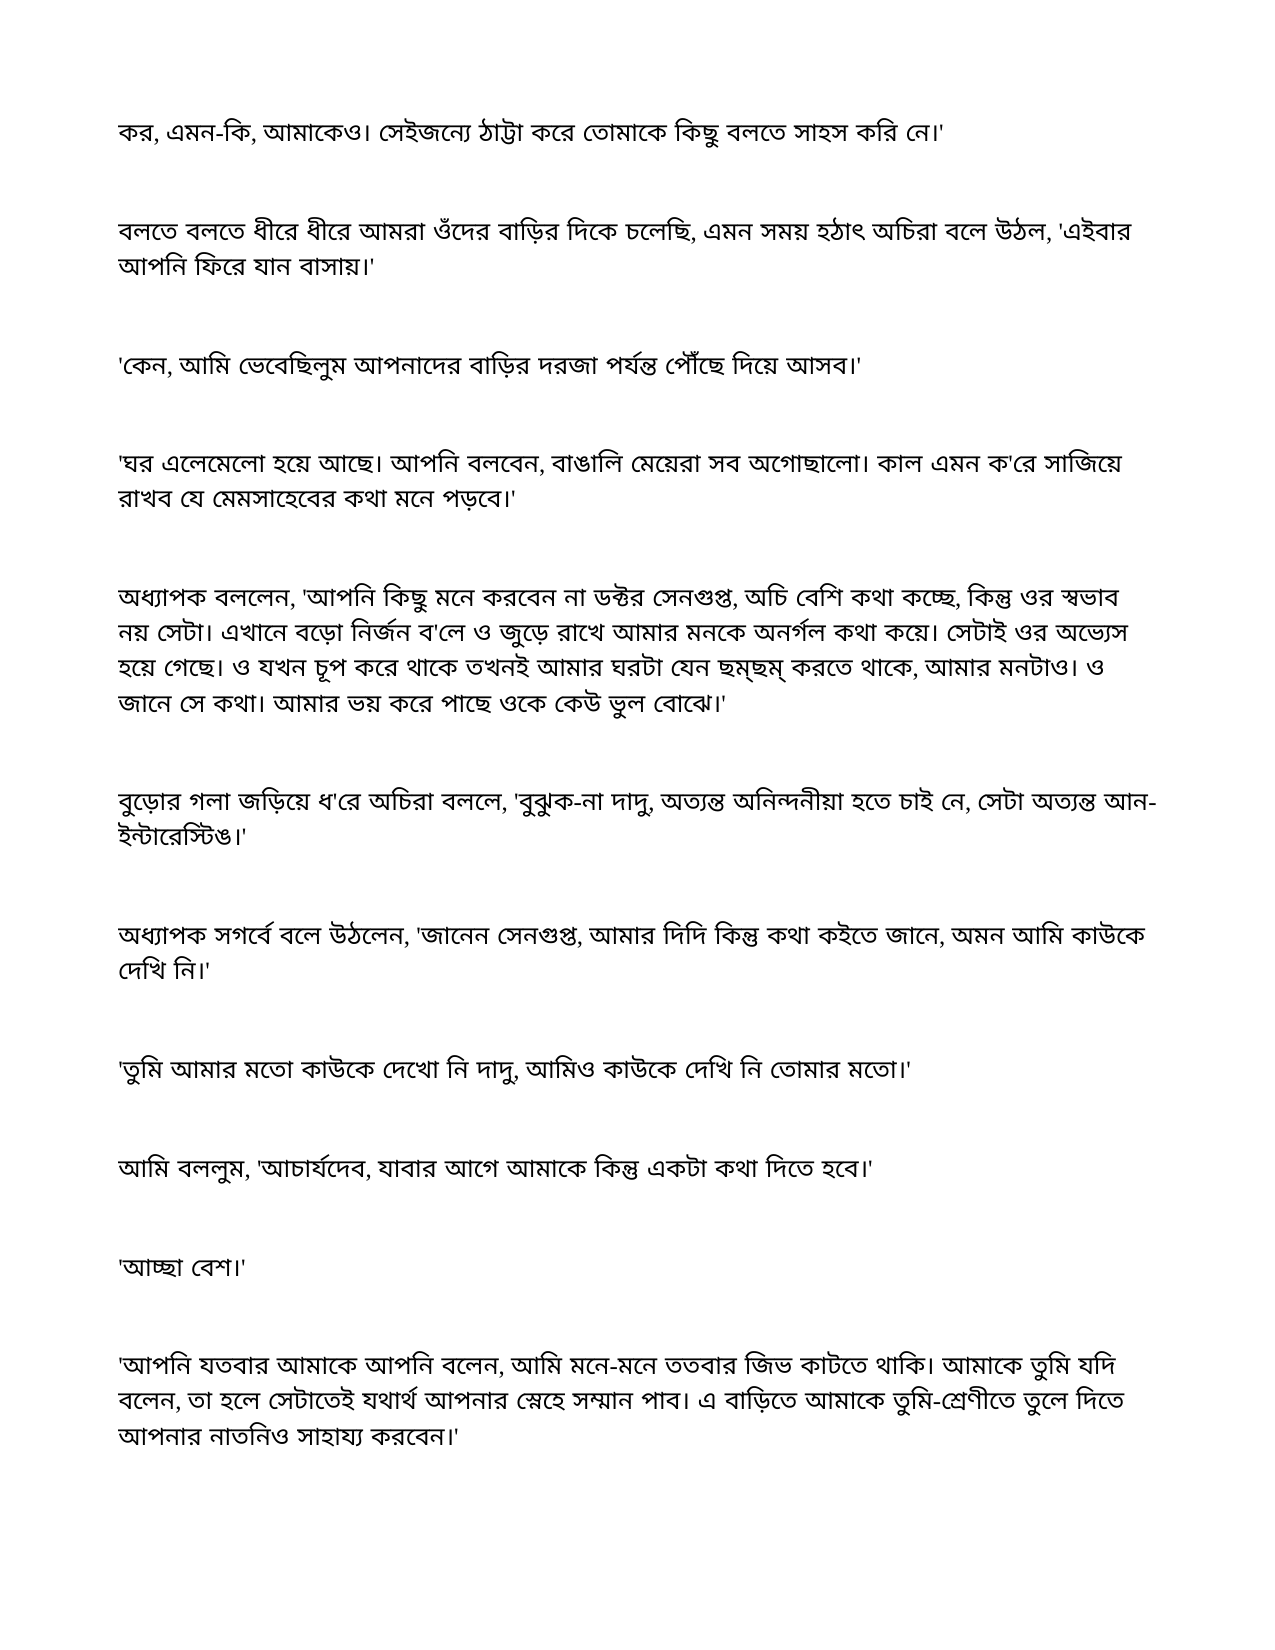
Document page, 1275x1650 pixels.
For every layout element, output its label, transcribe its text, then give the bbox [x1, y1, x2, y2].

text 'তুমি আমার মতো কাউকে দেখো নি দাদু, আমিও কাউকে দেখি নি তোমার মতো।' [118, 1055, 1157, 1084]
text আমি বললুম, 'আচার্যদেব, যাবার আগে আমাকে কিন্তু একটা কথা দিতে হবে।' [118, 1154, 1157, 1183]
text 'কেন, আমি ভেবেছিলুম আপনাদের বাড়ির দরজা পর্যন্ত পৌঁছে দিয়ে আসব।' [291, 351, 1157, 380]
text বলতে বলতে ধীরে ধীরে আমরা ওঁদের বাড়ির দিকে চলেছি, এমন সময় হঠাৎ অচিরা বলে উঠল, 'এইবার আপনি ফিরে যান বাসায়।' [118, 217, 1157, 281]
text অধ্যাপক বললেন, 'আপনি কিছু মনে করবেন না ডক্টর সেনগুপ্ত, অচি বেশি কথা কচ্ছে, কিন্তু ওর স্বভাব নয় সেটা। এখানে বড়ো নির্জন ব'লে ও জুড়ে রাখে আমার মনকে অনর্গল কথা কয়ে। সেটাই ওর অভ্যেস হয়ে গেছে। ও যখন চূপ করে থাকে তখনই আমার ঘরটা যেন ছম্‌ছম্‌ করতে থাকে, আমার মনটাও। ও জানে সে কথা। আমার ভয় করে পাছে ওকে কেউ ভুল বোঝে।' [118, 583, 1157, 718]
text 'আচ্ছা বেশ।' [118, 1253, 1157, 1282]
text আসল কথা, উনি নিশ্চয়ই জানেন কাল যদি ওঁকে খাওয়াই, তা হলে ওঁর পাতে পশুপক্ষী স্থাবরজঙ্গম কিছুই বাদ পড়বে না। সেইজন্যে, অত নিশ্চিন্ত মনে বিলিতি বেগুনের নামকীর্তন করলেন। ওঁর শরীরটার দিকে দেখো-না চেয়ে, শুধু শাকান্নে গড়া ব'লে কেউ সন্দেহ করতে পারে? দাদু, তুমি সবাইকেই অত্যন্ত বেশি বিশ্বাস কর, এমন-কি, আমাকেও। সেইজন্যে ঠাট্টা করে তোমাকে কিছু বলতে সাহস করি নে।' [118, 118, 714, 147]
text বুড়োর গলা জড়িয়ে ধ'রে অচিরা বললে, 'বুঝুক-না দাদু, অত্যন্ত অনিন্দনীয়া হতে চাই নে, সেটা অত্যন্ত আন-ইন্টারেস্টিঙ।' [118, 787, 1157, 852]
text অধ্যাপক সগর্বে বলে উঠলেন, 'জানেন সেনগুপ্ত, আমার দিদি কিন্তু কথা কইতে জানে, অমন আমি কাউকে দেখি নি।' [118, 921, 1157, 986]
text আসল কথা, উনি নিশ্চয়ই জানেন কাল যদি ওঁকে খাওয়াই, তা হলে ওঁর পাতে পশুপক্ষী স্থাবরজঙ্গম কিছুই বাদ পড়বে না। সেইজন্যে, অত নিশ্চিন্ত মনে বিলিতি বেগুনের নামকীর্তন করলেন। ওঁর শরীরটার দিকে দেখো-না চেয়ে, শুধু শাকান্নে গড়া ব'লে কেউ সন্দেহ করতে পারে? দাদু, তুমি সবাইকেই অত্যন্ত বেশি বিশ্বাস কর, এমন-কি, আমাকেও। সেইজন্যে ঠাট্টা করে তোমাকে কিছু বলতে সাহস করি নে।' [677, 118, 1157, 147]
text 'কেন, আমি ভেবেছিলুম আপনাদের বাড়ির দরজা পর্যন্ত পৌঁছে দিয়ে আসব।' [118, 351, 326, 380]
text 'ঘর এলেমেলো হয়ে আছে। আপনি বলবেন, বাঙালি মেয়েরা সব অগোছালো। কাল এমন ক'রে সাজিয়ে রাখব যে মেমসাহেবের কথা মনে পড়বে।' [118, 449, 1157, 514]
text 'আপনি যতবার আমাকে আপনি বলেন, আমি মনে-মনে ততবার জিভ কাটতে থাকি। আমাকে তুমি যদি বলেন, তা হলে সেটাতেই যথার্থ আপনার স্নেহে সম্মান পাব। এ বাড়িতে আমাকে তুমি-শ্রেণীতে তুলে দিতে আপনার নাতনিও সাহায্য করবেন।' [118, 1351, 1157, 1451]
